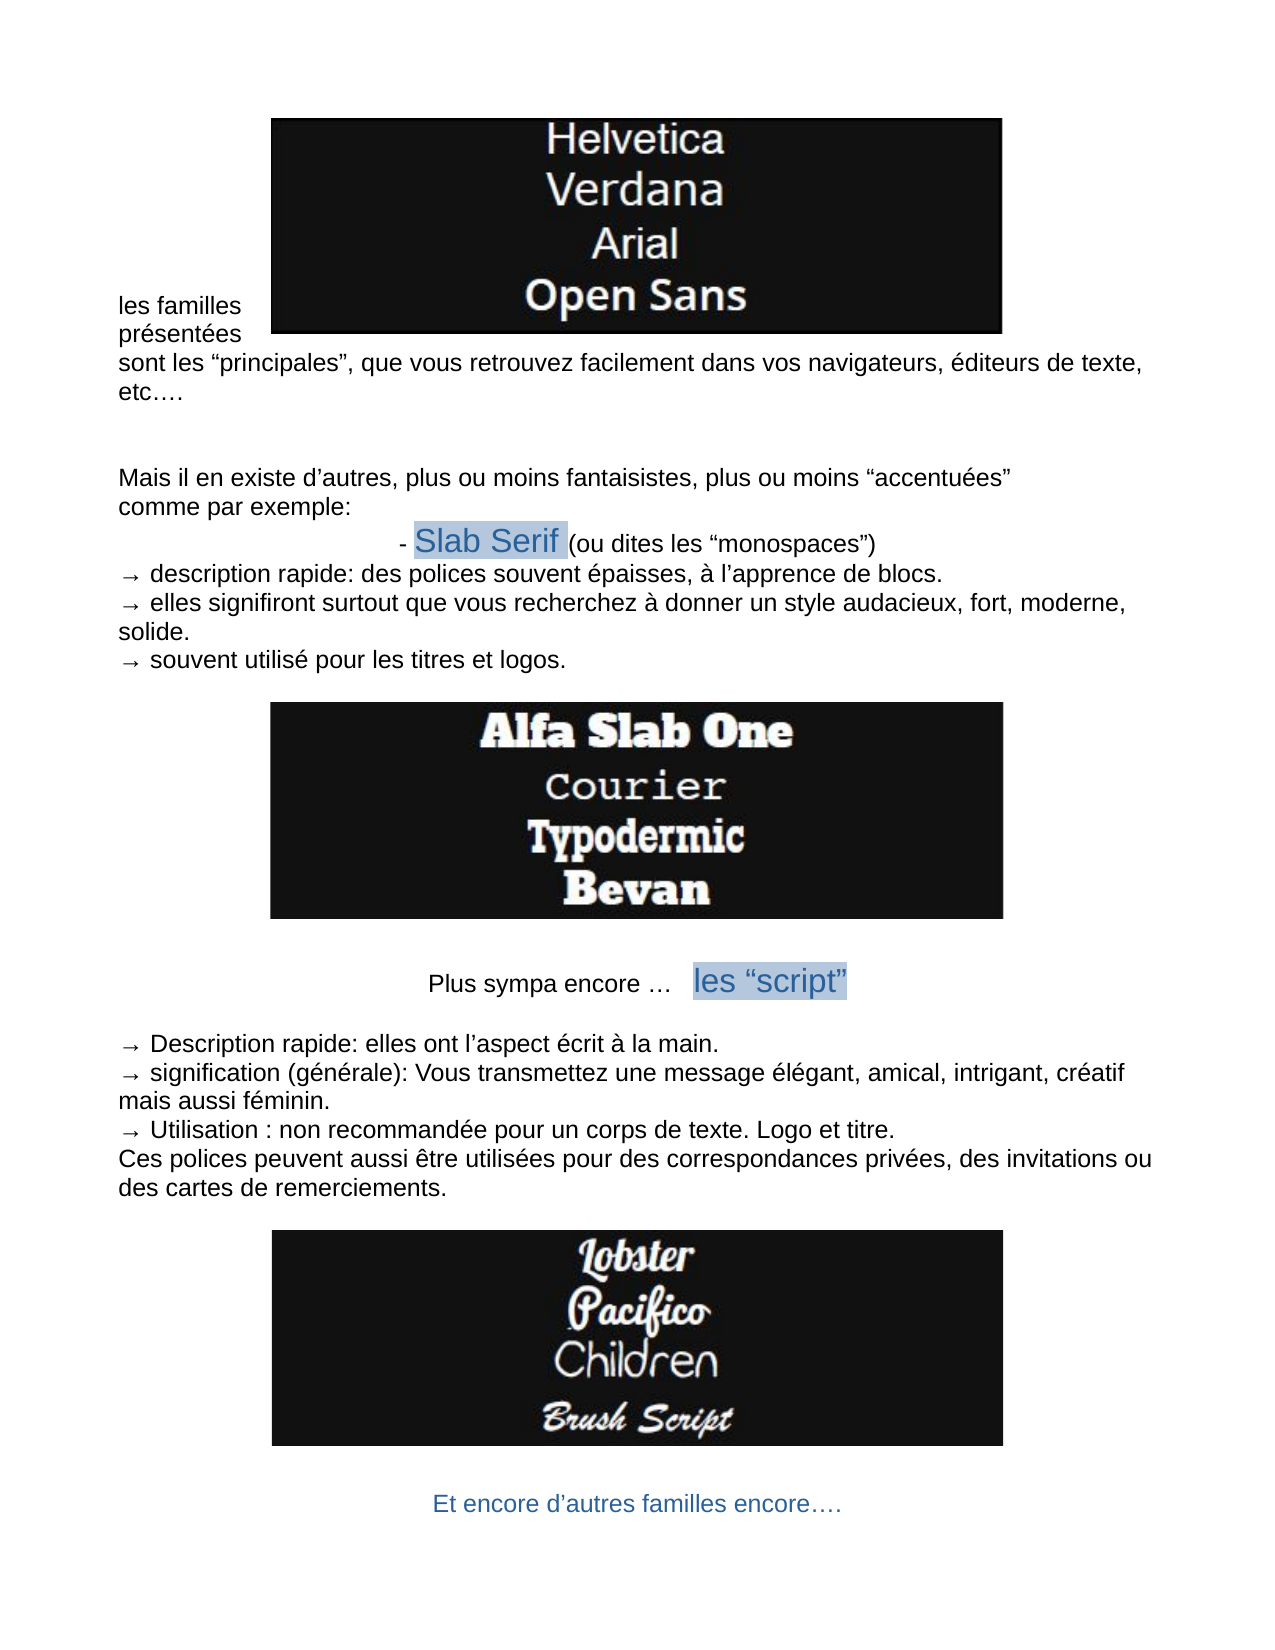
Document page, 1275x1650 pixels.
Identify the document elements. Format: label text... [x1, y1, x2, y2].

text Ces polices peuvent aussi être utilisées pour des correspondances privées, des invitations ou des cartes de remerciements. [118, 1144, 1157, 1201]
picture [271, 1230, 1004, 1446]
text Plus sympa encore … les “script” [118, 962, 1157, 1000]
text → signification (générale): Vous transmettez une message élégant, amical, intrigant, créatif mais aussi féminin. [118, 1057, 1157, 1115]
text → elles signifiront surtout que vous recherchez à donner un style audacieux, fort, moderne, solide. [118, 588, 1157, 645]
picture [271, 118, 1004, 334]
text → description rapide: des polices souvent épaisses, à l’apprence de blocs. [118, 559, 1157, 588]
text → Description rapide: elles ont l’aspect écrit à la main. [118, 1000, 1157, 1057]
text - Slab Serif (ou dites les “monospaces”) [118, 521, 1157, 559]
text → Utilisation : non recommandée pour un corps de texte. Logo et titre. [118, 1115, 1157, 1144]
text → souvent utilisé pour les titres et logos. [118, 645, 1157, 674]
text les familles présentées sont les “principales”, que vous retrouvez facilement dans vos navigateurs, éditeurs de texte, etc…. [118, 291, 1157, 406]
text comme par exemple: [118, 492, 1157, 521]
text Mais il en existe d’autres, plus ou moins fantaisistes, plus ou moins “accentuées” [118, 463, 1157, 492]
text Et encore d’autres familles encore…. [118, 1489, 1157, 1517]
picture [270, 702, 1005, 919]
